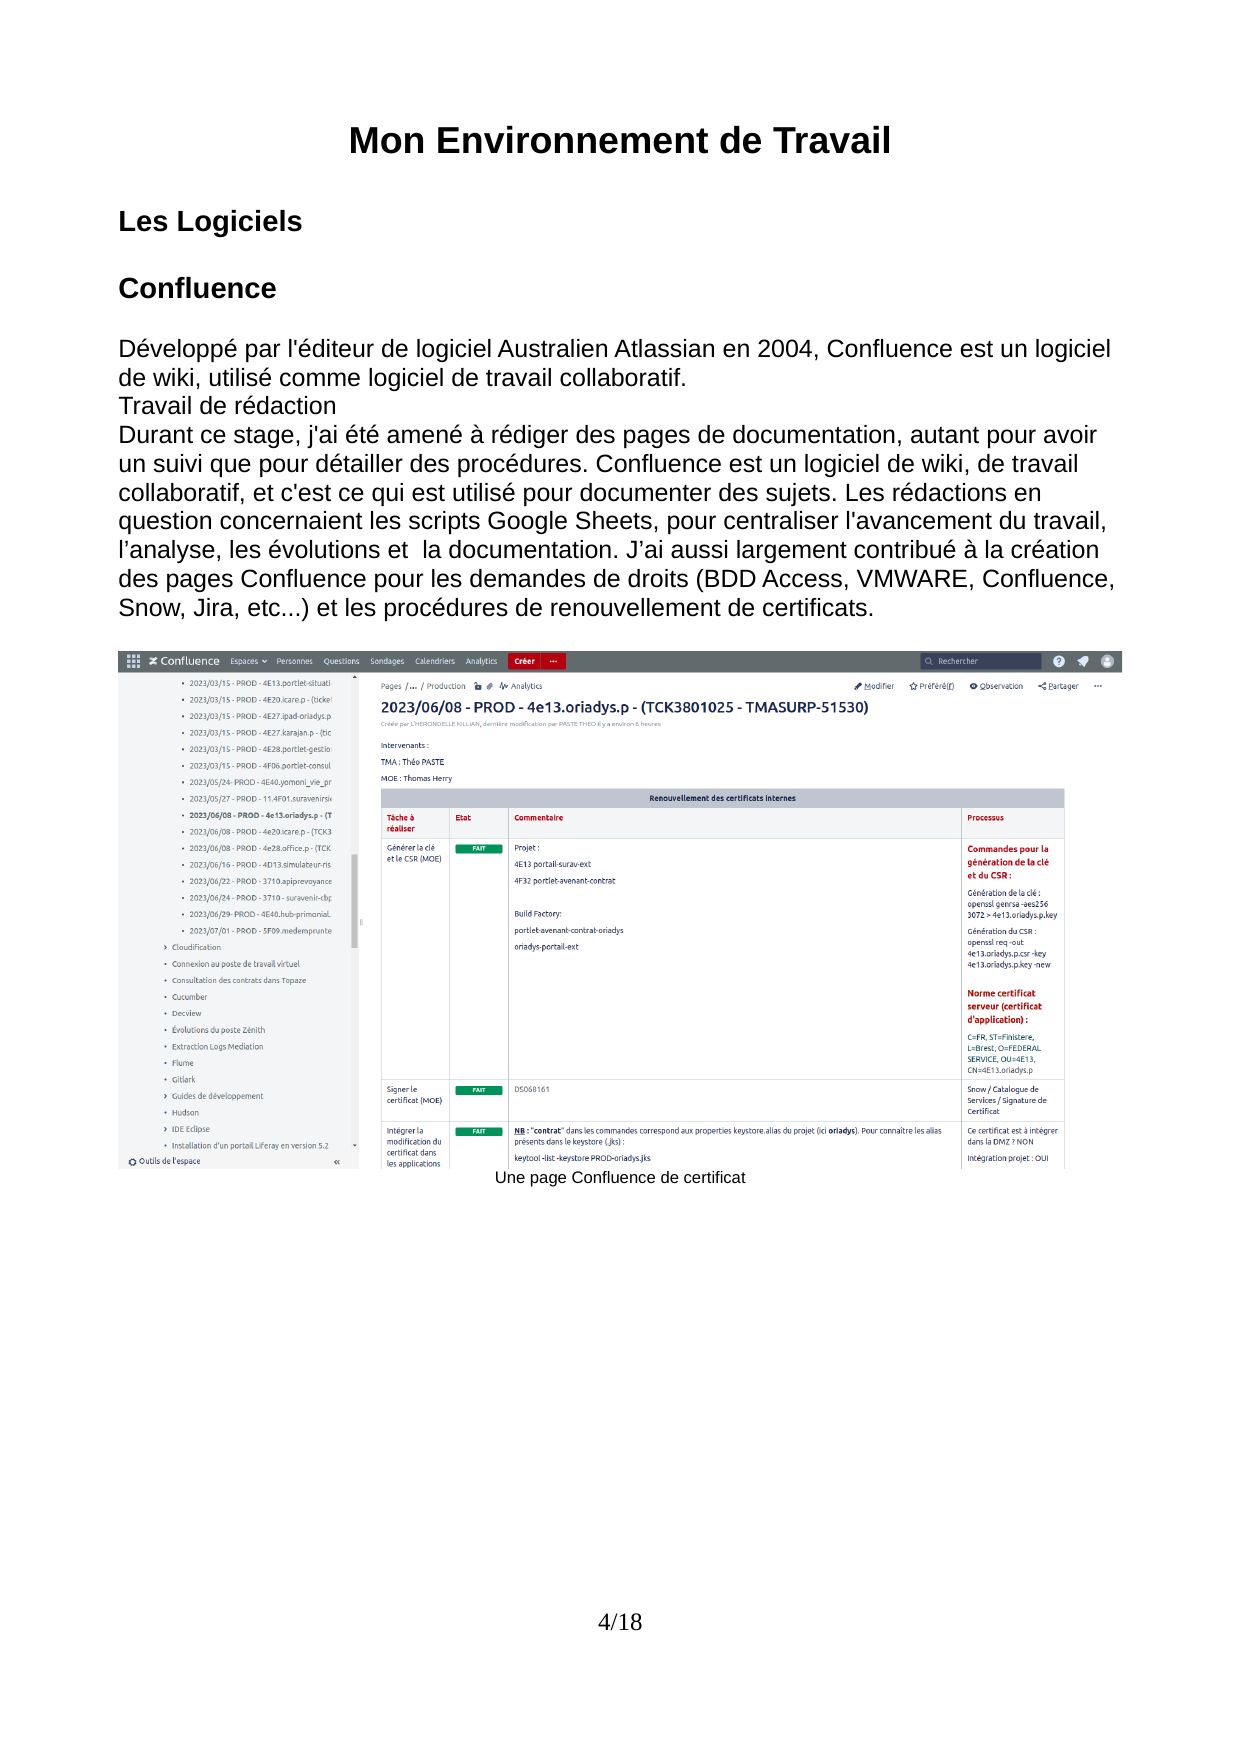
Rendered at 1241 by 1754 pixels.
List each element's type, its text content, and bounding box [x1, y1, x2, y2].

text Les Logiciels [118, 204, 1122, 238]
text Durant ce stage, j'ai été amené à rédiger des pages de documentation, autant pour avoir un suivi que pour détailler des procédures. Confluence est un logiciel de wiki, de travail collaboratif, et c'est ce qui est utilisé pour documenter des sujets. Les rédactions en question concernaient les scripts Google Sheets, pour centraliser l'avancement du travail, l’analyse, les évolutions et la documentation. J’ai aussi largement contribué à la création des pages Confluence pour les demandes de droits (BDD Access, VMWARE, Confluence, Snow, Jira, etc...) et les procédures de renouvellement de certificats. [118, 420, 1122, 621]
text Développé par l'éditeur de logiciel Australien Atlassian en 2004, Confluence est un logiciel de wiki, utilisé comme logiciel de travail collaboratif. [118, 334, 1122, 391]
picture [118, 651, 1123, 1169]
text Une page Confluence de certificat [118, 1169, 1122, 1187]
text Confluence [118, 271, 1122, 305]
text Mon Environnement de Travail [118, 118, 1122, 161]
subtitle Travail de rédaction [118, 391, 1122, 420]
